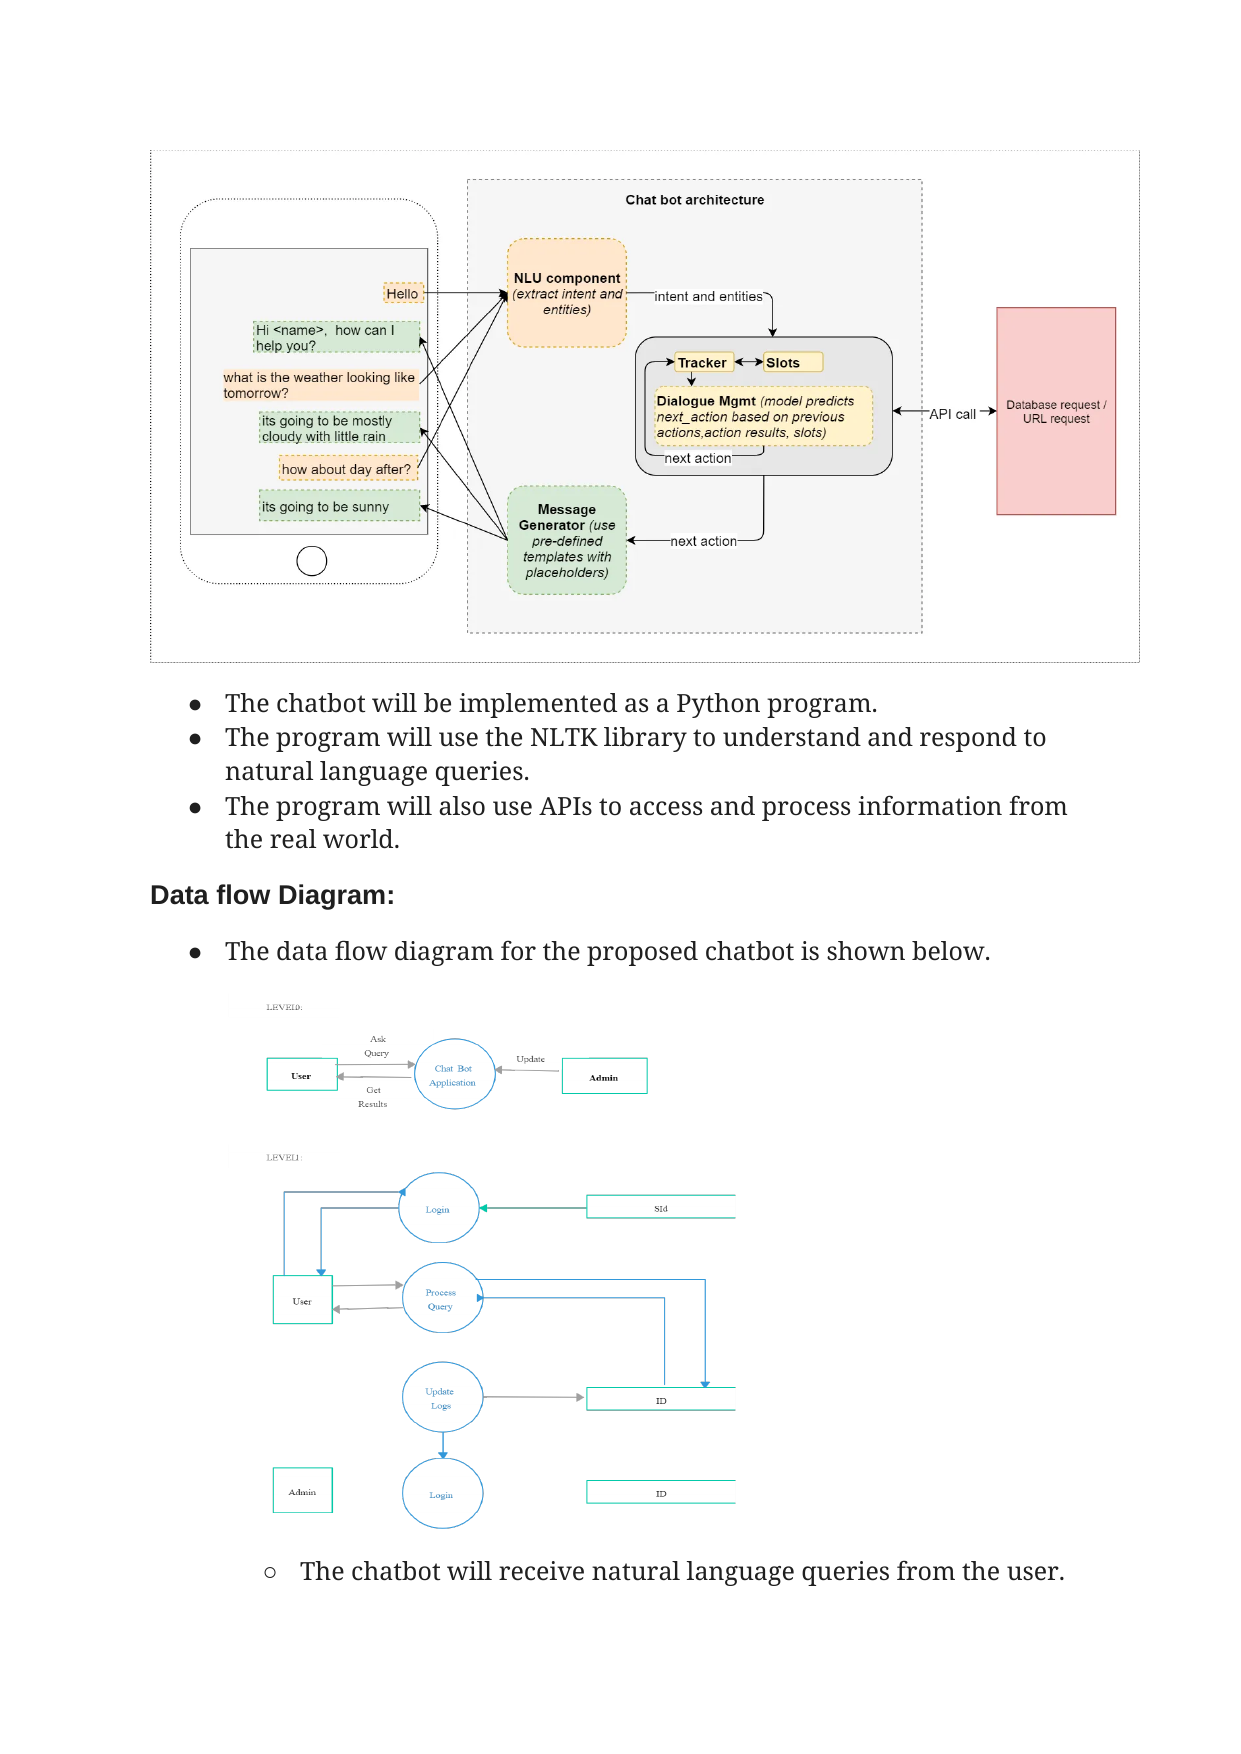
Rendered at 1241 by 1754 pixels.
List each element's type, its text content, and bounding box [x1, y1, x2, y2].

list The chatbot will receive natural language queries from the user. [262, 1553, 1090, 1587]
picture [150, 150, 1140, 663]
text Data flow Diagram: [150, 879, 1090, 910]
list The data flow diagram for the proposed chatbot is shown below. [187, 933, 1090, 967]
picture [225, 990, 737, 1531]
list The chatbot will be implemented as a Python program. [187, 686, 1090, 720]
list The program will also use APIs to access and process information from the real world. [187, 788, 1090, 856]
list The program will use the NLTK library to understand and respond to natural language queries. [187, 720, 1090, 788]
